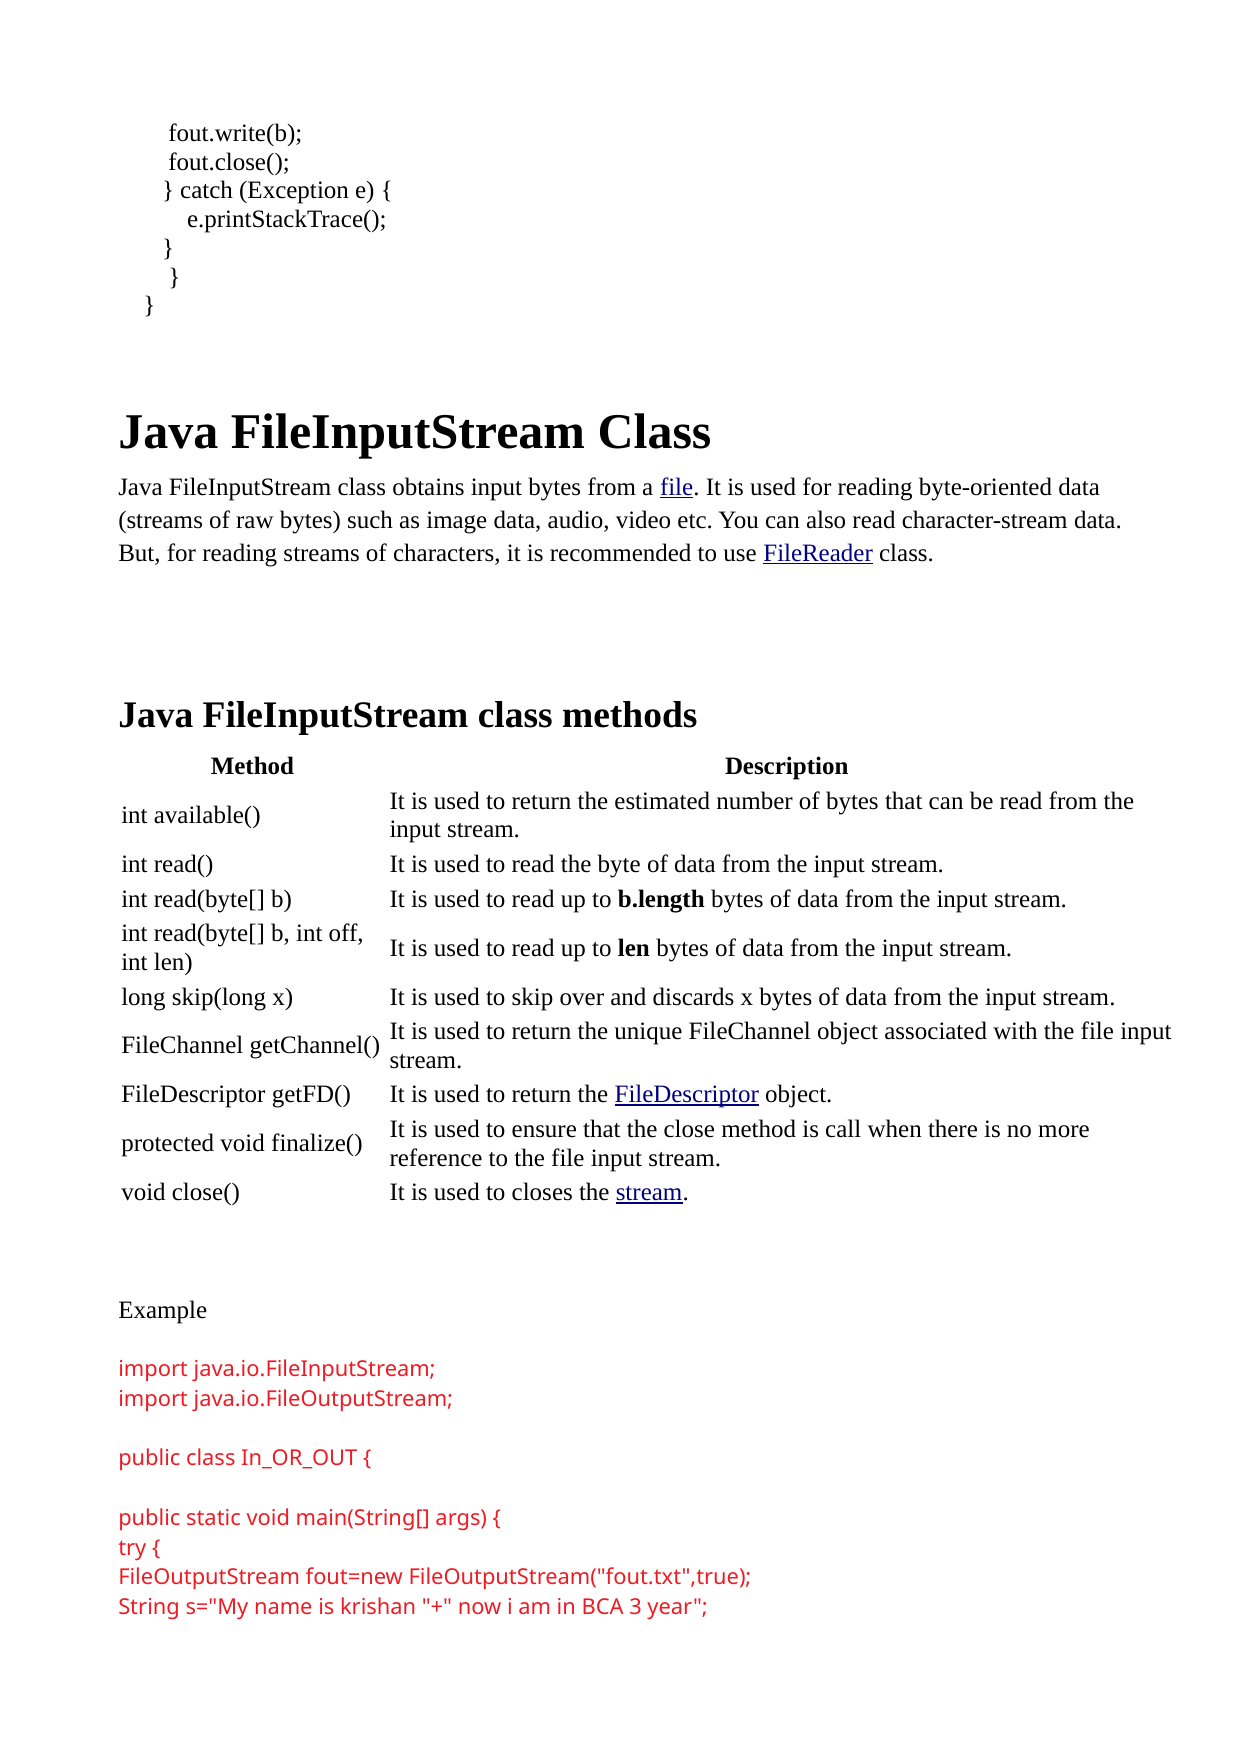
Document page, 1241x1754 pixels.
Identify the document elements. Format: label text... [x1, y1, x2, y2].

table_cell void close() [118, 1175, 386, 1209]
text fout.close(); [118, 147, 1122, 176]
table_cell It is used to closes the stream. [386, 1175, 1187, 1209]
table_header Method [118, 748, 386, 783]
text Example [118, 1295, 1122, 1324]
table_cell protected void finalize() [118, 1111, 386, 1174]
subtitle Java FileInputStream Class [118, 402, 1122, 459]
text String s="My name is krishan "+" now i am in BCA 3 year"; [118, 1591, 1122, 1621]
table_cell int read() [118, 846, 386, 881]
table_cell It is used to return the unique FileChannel object associated with the file input stream. [386, 1013, 1187, 1077]
table_cell int read(byte[] b, int off, int len) [118, 915, 386, 979]
text FileOutputStream fout=new FileOutputStream("fout.txt",true); [118, 1561, 1122, 1591]
table_cell It is used to read the byte of data from the input stream. [386, 846, 1187, 881]
text public class In_OR_OUT { [118, 1442, 1122, 1472]
text import java.io.FileInputStream; [118, 1353, 1122, 1383]
table_cell FileChannel getChannel() [118, 1013, 386, 1077]
table_cell It is used to read up to b.length bytes of data from the input stream. [386, 881, 1187, 915]
table_cell It is used to return the FileDescriptor object. [386, 1077, 1187, 1111]
table_cell long skip(long x) [118, 979, 386, 1013]
text } [118, 291, 1122, 319]
table_cell It is used to read up to len bytes of data from the input stream. [386, 915, 1187, 979]
text } [118, 262, 1122, 291]
text } catch (Exception e) { [118, 176, 1122, 204]
table_cell FileDescriptor getFD() [118, 1077, 386, 1111]
text e.printStackTrace(); [118, 204, 1122, 233]
text try { [118, 1531, 1122, 1561]
subtitle Java FileInputStream class methods [118, 693, 1122, 736]
text public static void main(String[] args) { [118, 1502, 1122, 1531]
table_cell It is used to skip over and discards x bytes of data from the input stream. [386, 979, 1187, 1013]
text fout.write(b); [118, 118, 1122, 147]
table_cell It is used to return the estimated number of bytes that can be read from the input stream. [386, 783, 1187, 846]
text Java FileInputStream class obtains input bytes from a file. It is used for reading byte-oriented data (streams of raw bytes) such as image data, audio, video etc. You can also read character-stream data. But, for reading streams of characters, it is recommended to use FileReader class. [118, 472, 1122, 567]
text } [118, 233, 1122, 262]
table_cell int read(byte[] b) [118, 881, 386, 915]
table_cell int available() [118, 783, 386, 846]
table_cell It is used to ensure that the close method is call when there is no more reference to the file input stream. [386, 1111, 1187, 1174]
table_header Description [386, 748, 1187, 783]
text import java.io.FileOutputStream; [118, 1383, 1122, 1412]
